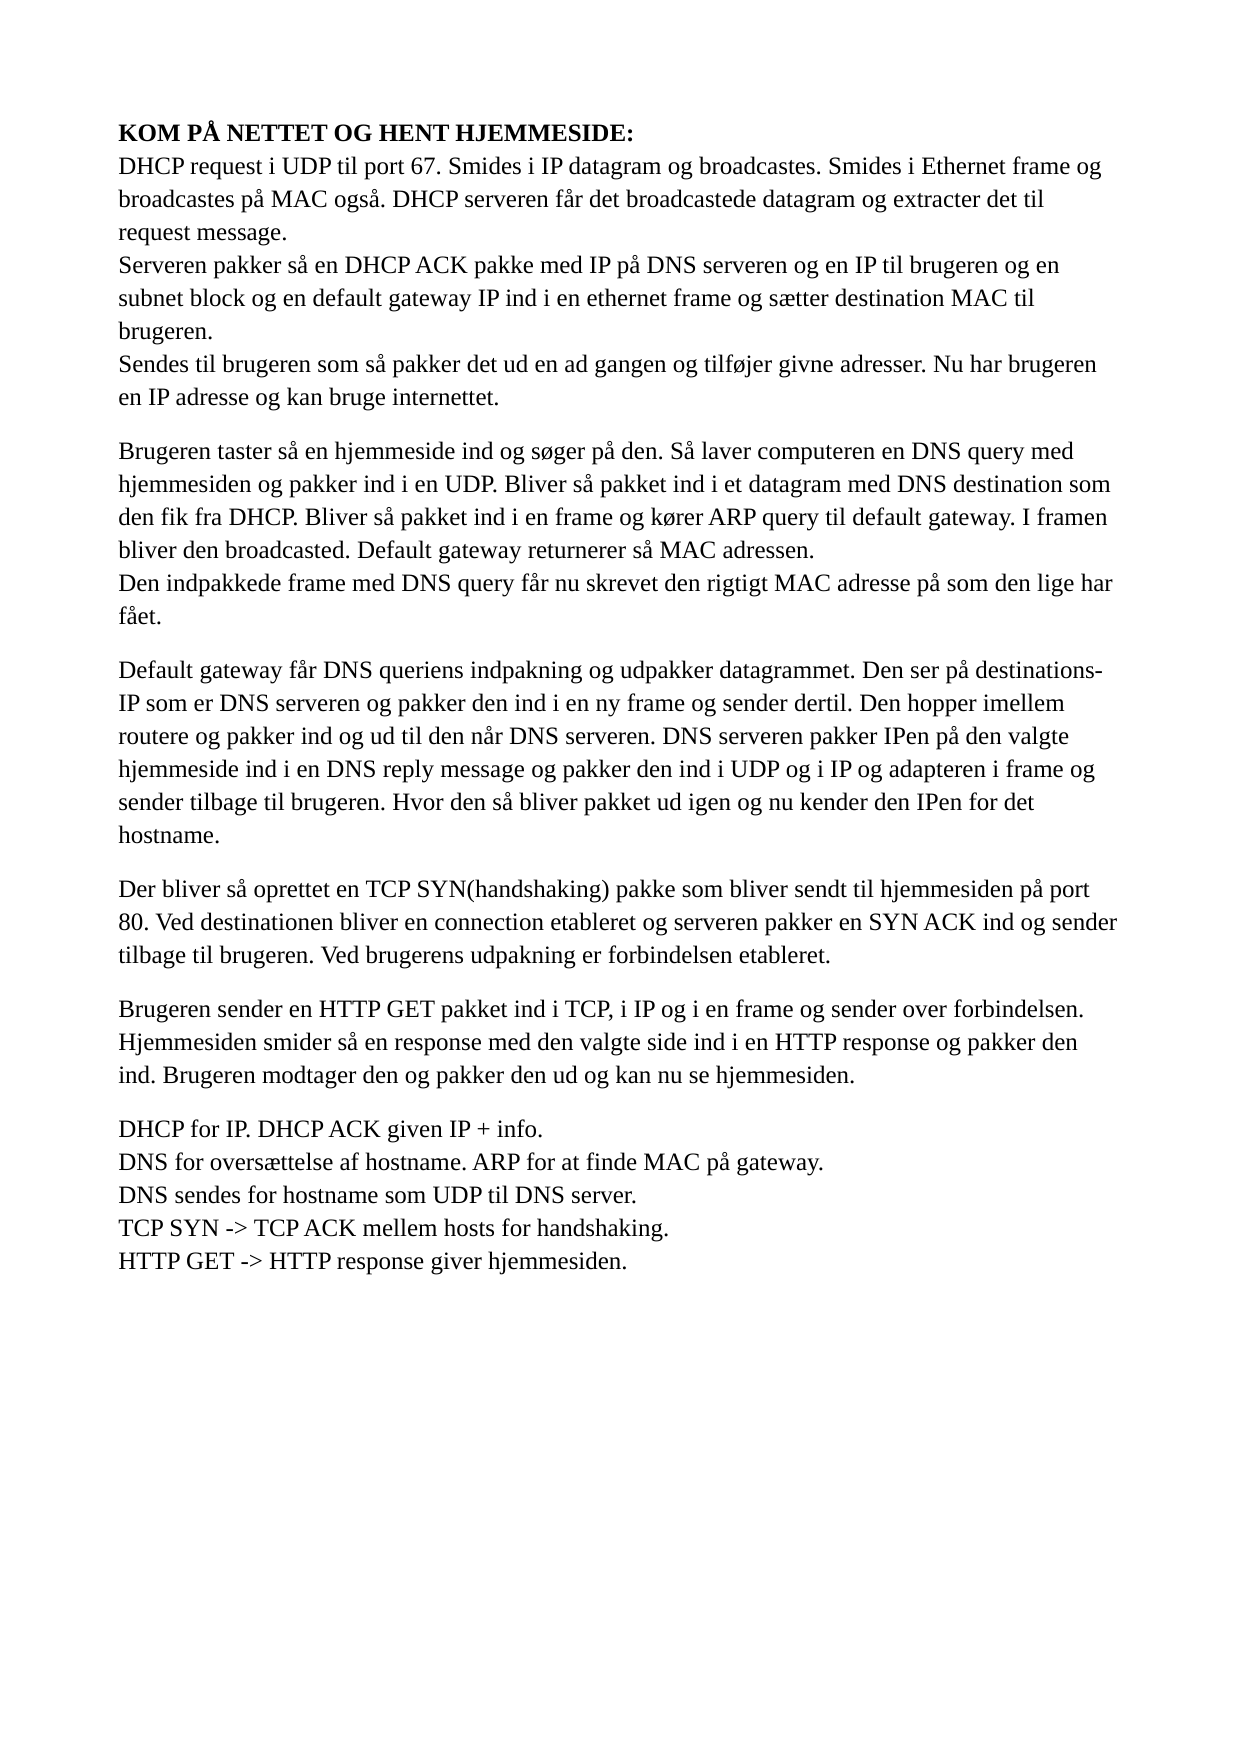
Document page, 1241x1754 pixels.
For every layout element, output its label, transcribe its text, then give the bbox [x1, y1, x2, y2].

text DHCP for IP. DHCP ACK given IP + info. DNS for oversættelse af hostname. ARP for at finde MAC på gateway. DNS sendes for hostname som UDP til DNS server. TCP SYN -> TCP ACK mellem hosts for handshaking. HTTP GET -> HTTP response giver hjemmesiden. [118, 1114, 1122, 1275]
text KOM PÅ NETTET OG HENT HJEMMESIDE: DHCP request i UDP til port 67. Smides i IP datagram og broadcastes. Smides i Ethernet frame og broadcastes på MAC også. DHCP serveren får det broadcastede datagram og extracter det til request message. Serveren pakker så en DHCP ACK pakke med IP på DNS serveren og en IP til brugeren og en subnet block og en default gateway IP ind i en ethernet frame og sætter destination MAC til brugeren. Sendes til brugeren som så pakker det ud en ad gangen og tilføjer givne adresser. Nu har brugeren en IP adresse og kan bruge internettet. [118, 118, 1122, 411]
text Brugeren sender en HTTP GET pakket ind i TCP, i IP og i en frame og sender over forbindelsen. Hjemmesiden smider så en response med den valgte side ind i en HTTP response og pakker den ind. Brugeren modtager den og pakker den ud og kan nu se hjemmesiden. [118, 994, 1122, 1089]
text Default gateway får DNS queriens indpakning og udpakker datagrammet. Den ser på destinations-IP som er DNS serveren og pakker den ind i en ny frame og sender dertil. Den hopper imellem routere og pakker ind og ud til den når DNS serveren. DNS serveren pakker IPen på den valgte hjemmeside ind i en DNS reply message og pakker den ind i UDP og i IP og adapteren i frame og sender tilbage til brugeren. Hvor den så bliver pakket ud igen og nu kender den IPen for det hostname. [118, 655, 1122, 849]
text Der bliver så oprettet en TCP SYN(handshaking) pakke som bliver sendt til hjemmesiden på port 80. Ved destinationen bliver en connection etableret og serveren pakker en SYN ACK ind og sender tilbage til brugeren. Ved brugerens udpakning er forbindelsen etableret. [118, 874, 1122, 969]
text Brugeren taster så en hjemmeside ind og søger på den. Så laver computeren en DNS query med hjemmesiden og pakker ind i en UDP. Bliver så pakket ind i et datagram med DNS destination som den fik fra DHCP. Bliver så pakket ind i en frame og kører ARP query til default gateway. I framen bliver den broadcasted. Default gateway returnerer så MAC adressen. Den indpakkede frame med DNS query får nu skrevet den rigtigt MAC adresse på som den lige har fået. [118, 436, 1122, 630]
